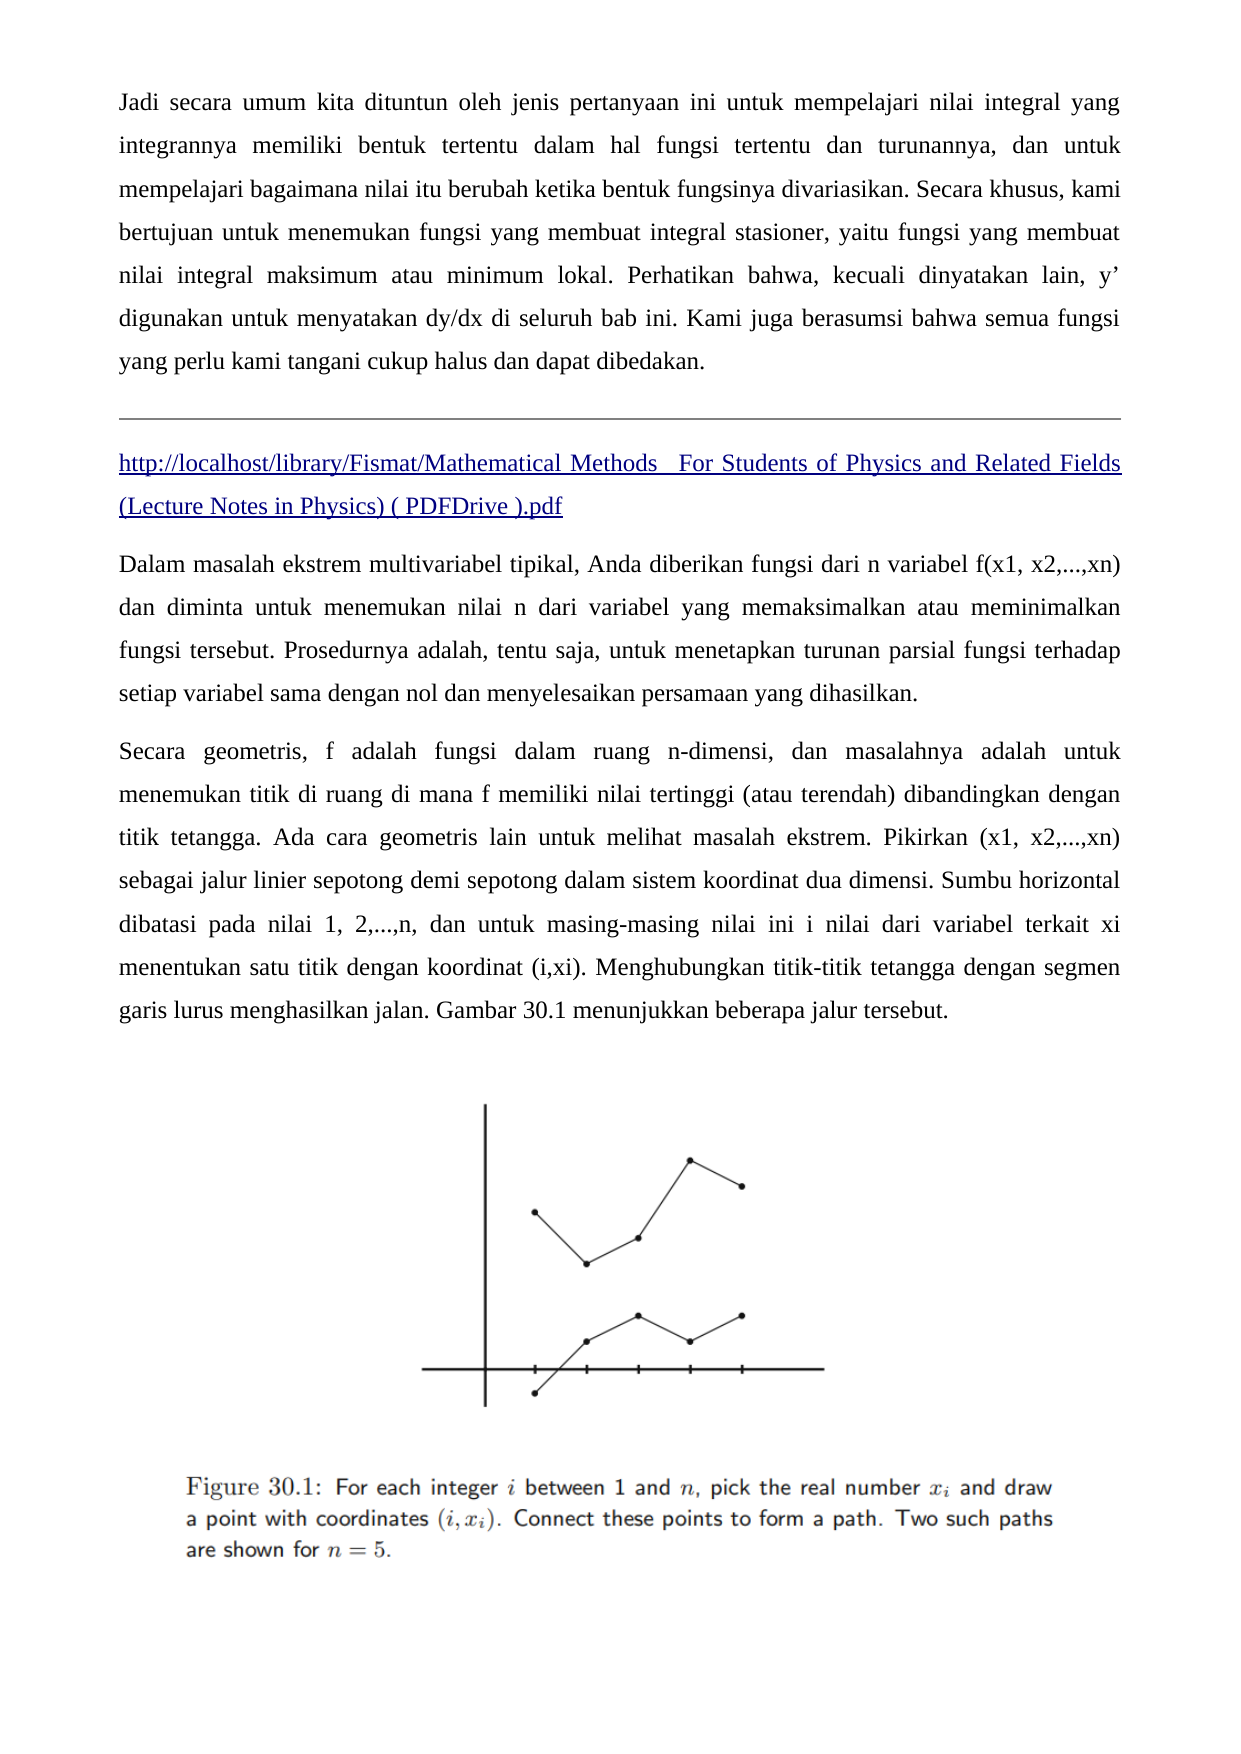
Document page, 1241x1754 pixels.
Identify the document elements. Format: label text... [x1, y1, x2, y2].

picture [118, 1071, 1122, 1600]
text Secara geometris, f adalah fungsi dalam ruang n-dimensi, dan masalahnya adalah untuk menemukan titik di ruang di mana f memiliki nilai tertinggi (atau terendah) dibandingkan dengan titik tetangga. Ada cara geometris lain untuk melihat masalah ekstrem. Pikirkan (x1, x2,...,xn) sebagai jalur linier sepotong demi sepotong dalam sistem koordinat dua dimensi. Sumbu horizontal dibatasi pada nilai 1, 2,...,n, dan untuk masing-masing nilai ini i nilai dari variabel terkait xi menentukan satu titik dengan koordinat (i,xi). Menghubungkan titik-titik tetangga dengan segmen garis lurus menghasilkan jalan. Gambar 30.1 menunjukkan beberapa jalur tersebut. [119, 736, 1121, 1024]
text Jadi secara umum kita dituntun oleh jenis pertanyaan ini untuk mempelajari nilai integral yang integrannya memiliki bentuk tertentu dalam hal fungsi tertentu dan turunannya, dan untuk mempelajari bagaimana nilai itu berubah ketika bentuk fungsinya divariasikan. Secara khusus, kami bertujuan untuk menemukan fungsi yang membuat integral stasioner, yaitu fungsi yang membuat nilai integral maksimum atau minimum lokal. Perhatikan bahwa, kecuali dinyatakan lain, y’ digunakan untuk menyatakan dy/dx di seluruh bab ini. Kami juga berasumsi bahwa semua fungsi yang perlu kami tangani cukup halus dan dapat dibedakan. [119, 87, 1121, 375]
text http://localhost/library/Fismat/Mathematical Methods_ For Students of Physics and Related Fields [119, 448, 1121, 473]
text Dalam masalah ekstrem multivariabel tipikal, Anda diberikan fungsi dari n variabel f(x1, x2,...,xn) dan diminta untuk menemukan nilai n dari variabel yang memaksimalkan atau meminimalkan fungsi tersebut. Prosedurnya adalah, tentu saja, untuk menetapkan turunan parsial fungsi terhadap setiap variabel sama dengan nol dan menyelesaikan persamaan yang dihasilkan. [119, 549, 1121, 707]
text (Lecture Notes in Physics) ( PDFDrive ).pdf [119, 475, 1121, 520]
